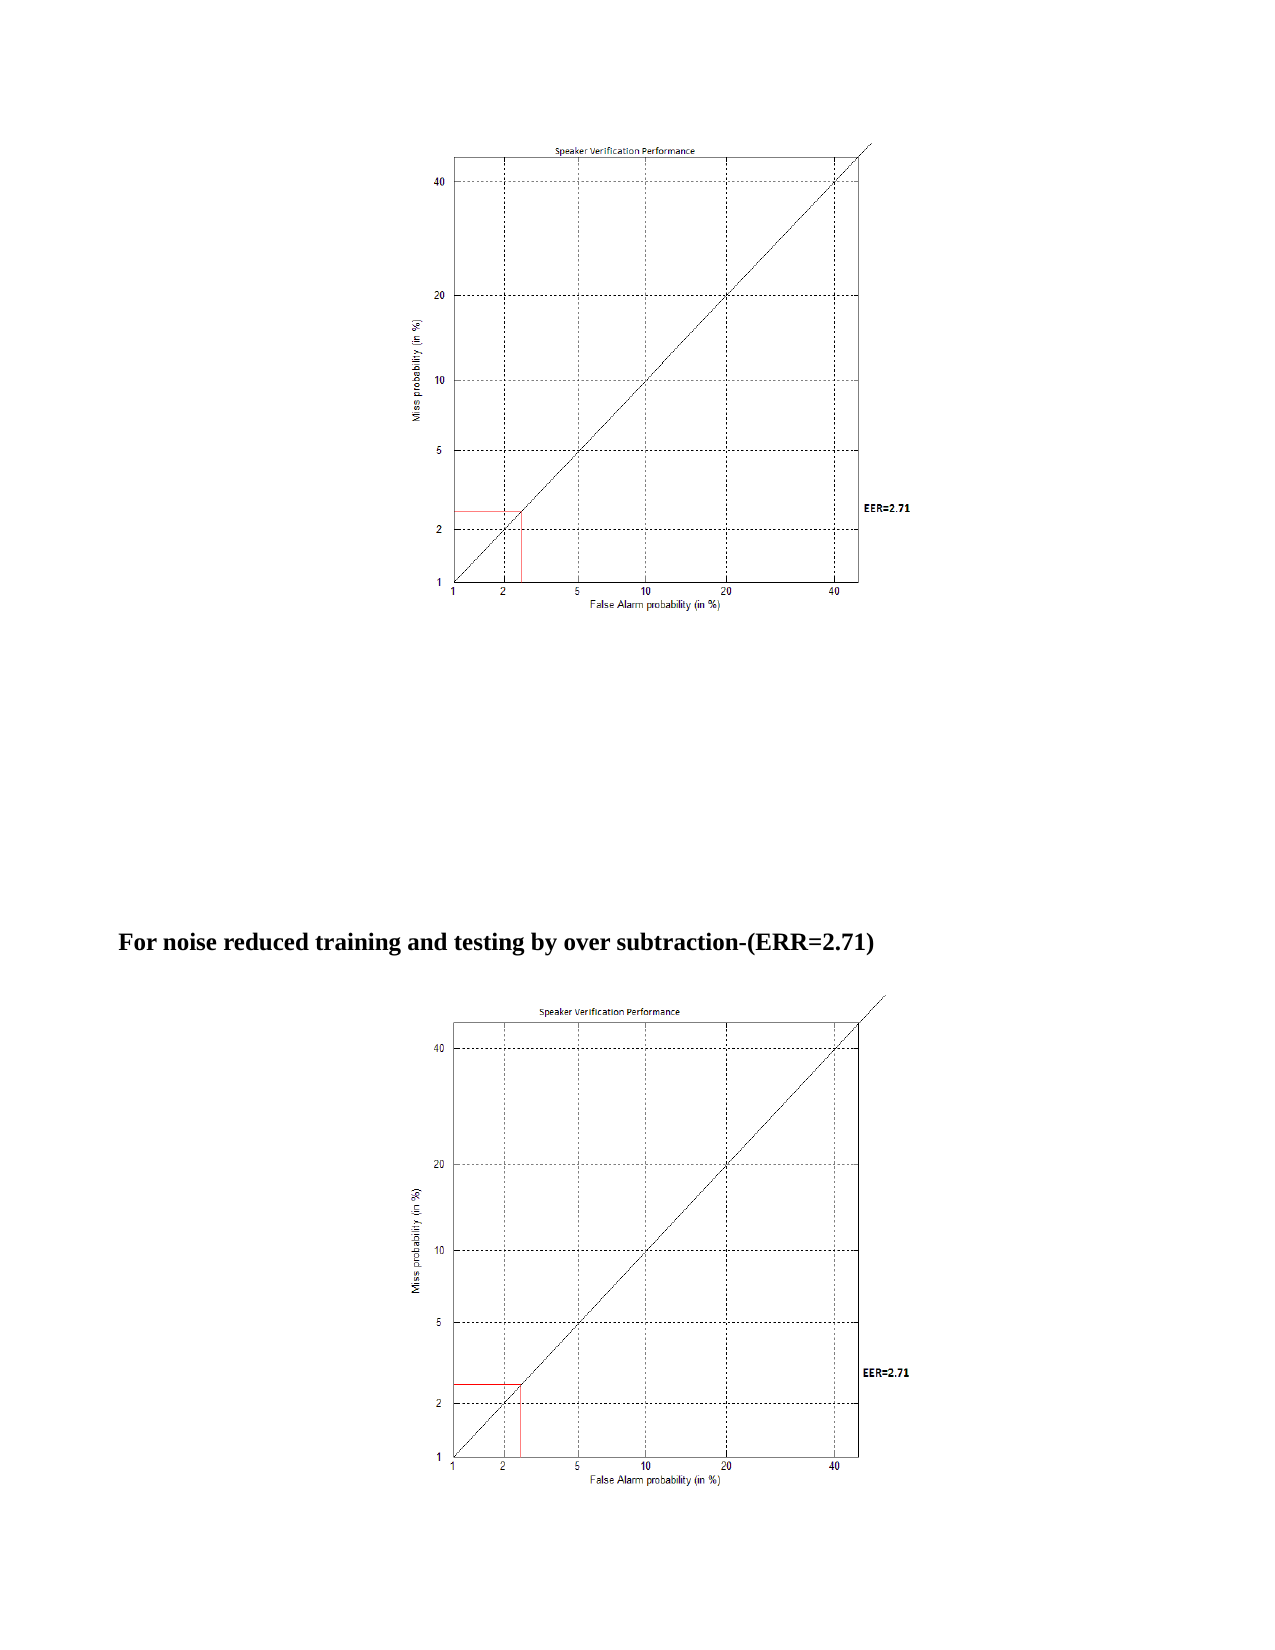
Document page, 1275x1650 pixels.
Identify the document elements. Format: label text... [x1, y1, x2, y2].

picture [117, 984, 1158, 1515]
text For noise reduced training and testing by over subtraction-(ERR=2.71) [118, 927, 1157, 955]
picture [118, 118, 1157, 639]
